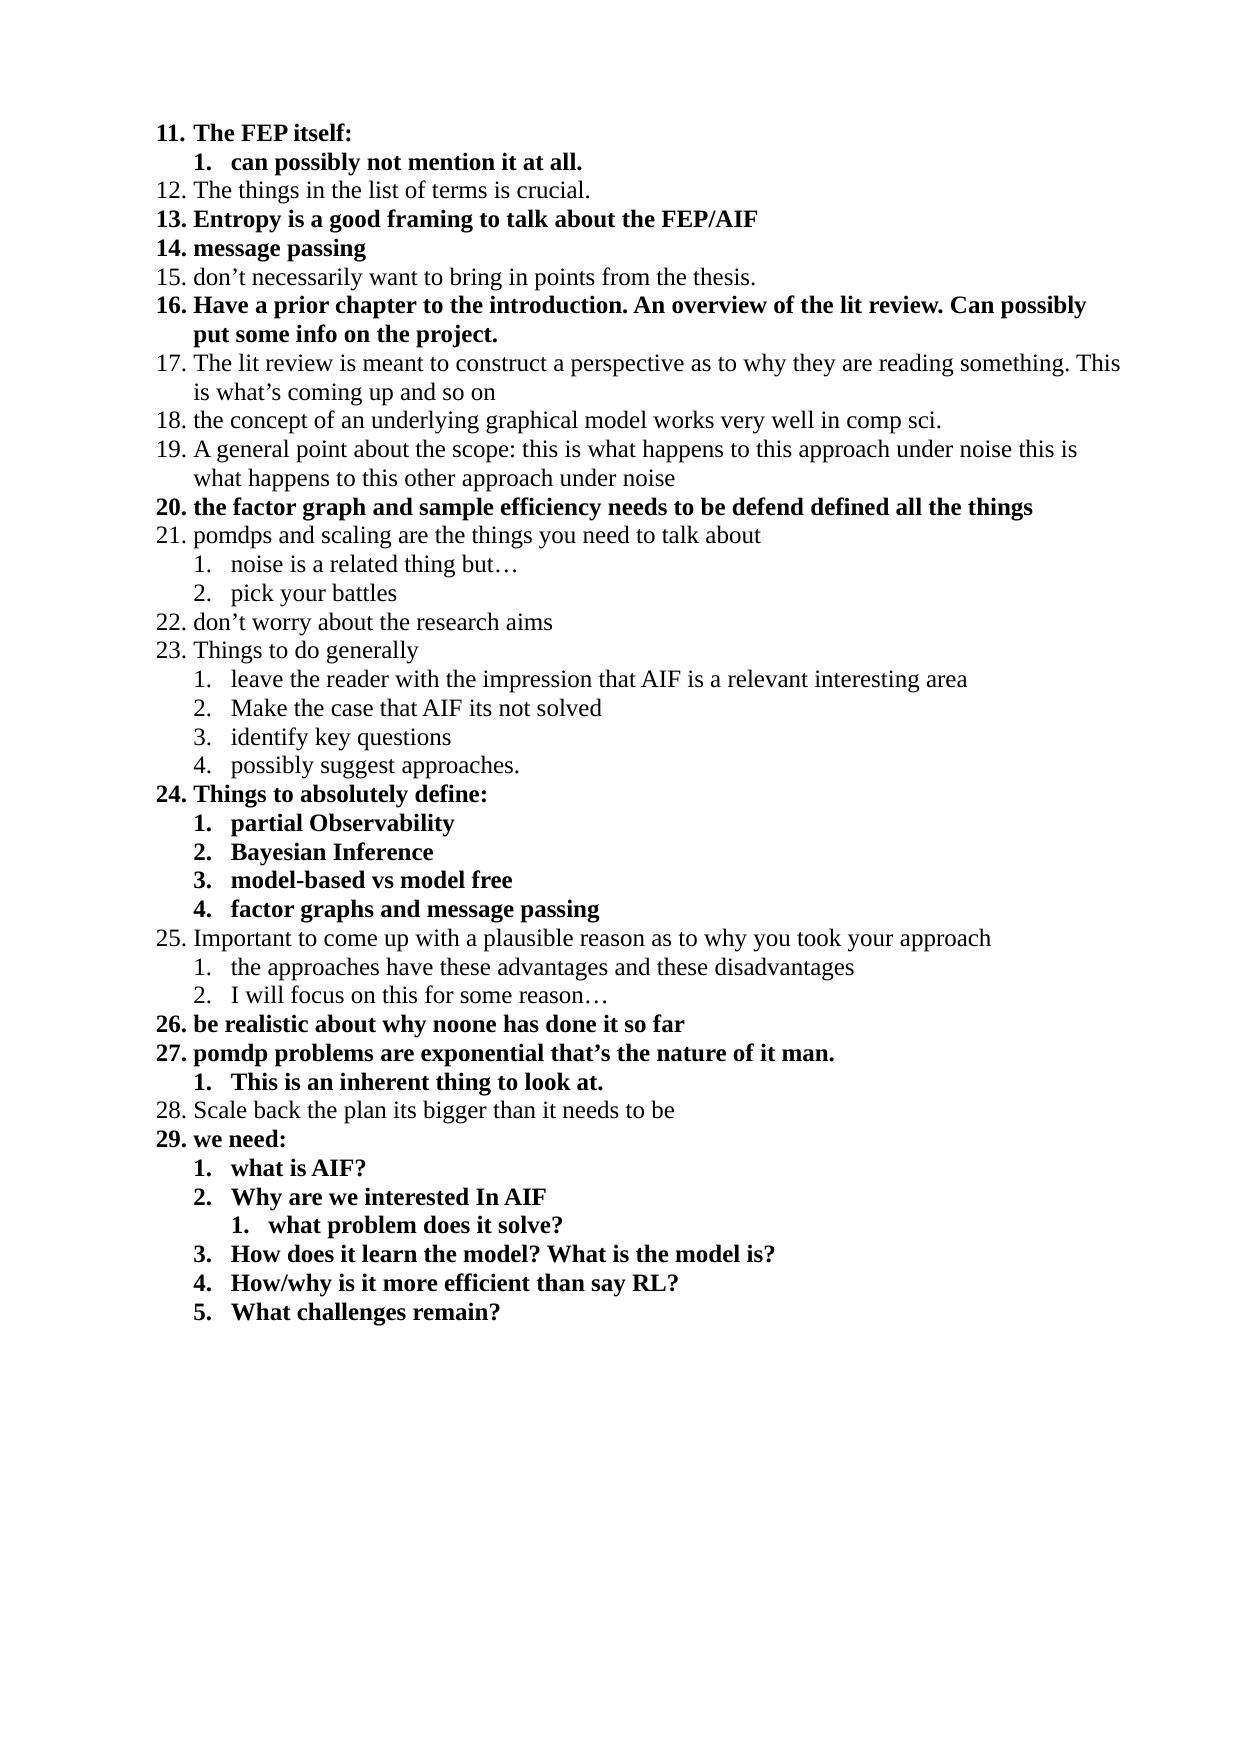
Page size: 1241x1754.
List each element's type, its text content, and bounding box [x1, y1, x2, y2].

list pomdp problems are exponential that’s the nature of it man. [156, 1038, 1122, 1067]
list what problem does it solve? [231, 1211, 1122, 1239]
list How/why is it more efficient than say RL? [193, 1268, 1122, 1297]
list Things to do generally [156, 636, 1122, 664]
list What challenges remain? [193, 1297, 1122, 1326]
list Scale back the plan its bigger than it needs to be [156, 1096, 1122, 1124]
list possibly suggest approaches. [193, 751, 1122, 779]
list The lit review is meant to construct a perspective as to why they are reading something. This is what’s coming up and so on [156, 348, 1122, 406]
list The things in the list of terms is crucial. [156, 176, 1122, 204]
list I will focus on this for some reason… [193, 981, 1122, 1009]
list Entropy is a good framing to talk about the FEP/AIF [156, 204, 1122, 233]
list the approaches have these advantages and these disadvantages [193, 952, 1122, 981]
list How does it learn the model? What is the model is? [193, 1239, 1122, 1268]
list we need: [156, 1124, 1122, 1153]
list leave the reader with the impression that AIF is a relevant interesting area [193, 664, 1122, 693]
list what is AIF? [193, 1153, 1122, 1182]
list identify key questions [193, 722, 1122, 751]
list partial Observability [193, 808, 1122, 837]
list model-based vs model free [193, 866, 1122, 894]
list Why are we interested In AIF [193, 1182, 1122, 1211]
list pomdps and scaling are the things you need to talk about [156, 521, 1122, 549]
list can possibly not mention it at all. [193, 147, 1122, 176]
list Important to come up with a plausible reason as to why you took your approach [156, 923, 1122, 952]
list the concept of an underlying graphical model works very well in comp sci. [156, 406, 1122, 434]
list don’t necessarily want to bring in points from the thesis. [156, 262, 1122, 291]
list A general point about the scope: this is what happens to this approach under noise this is what happens to this other approach under noise [156, 434, 1122, 492]
list The FEP itself: [156, 118, 1122, 147]
list factor graphs and message passing [193, 894, 1122, 923]
list pick your battles [193, 578, 1122, 607]
list Make the case that AIF its not solved [193, 693, 1122, 722]
list don’t worry about the research aims [156, 607, 1122, 636]
list This is an inherent thing to look at. [193, 1067, 1122, 1096]
list the factor graph and sample efficiency needs to be defend defined all the things [156, 492, 1122, 521]
list noise is a related thing but… [193, 549, 1122, 578]
list Things to absolutely define: [156, 779, 1122, 808]
list Bayesian Inference [193, 837, 1122, 866]
list Have a prior chapter to the introduction. An overview of the lit review. Can possibly put some info on the project. [156, 291, 1122, 348]
list message passing [156, 233, 1122, 262]
list be realistic about why noone has done it so far [156, 1009, 1122, 1038]
